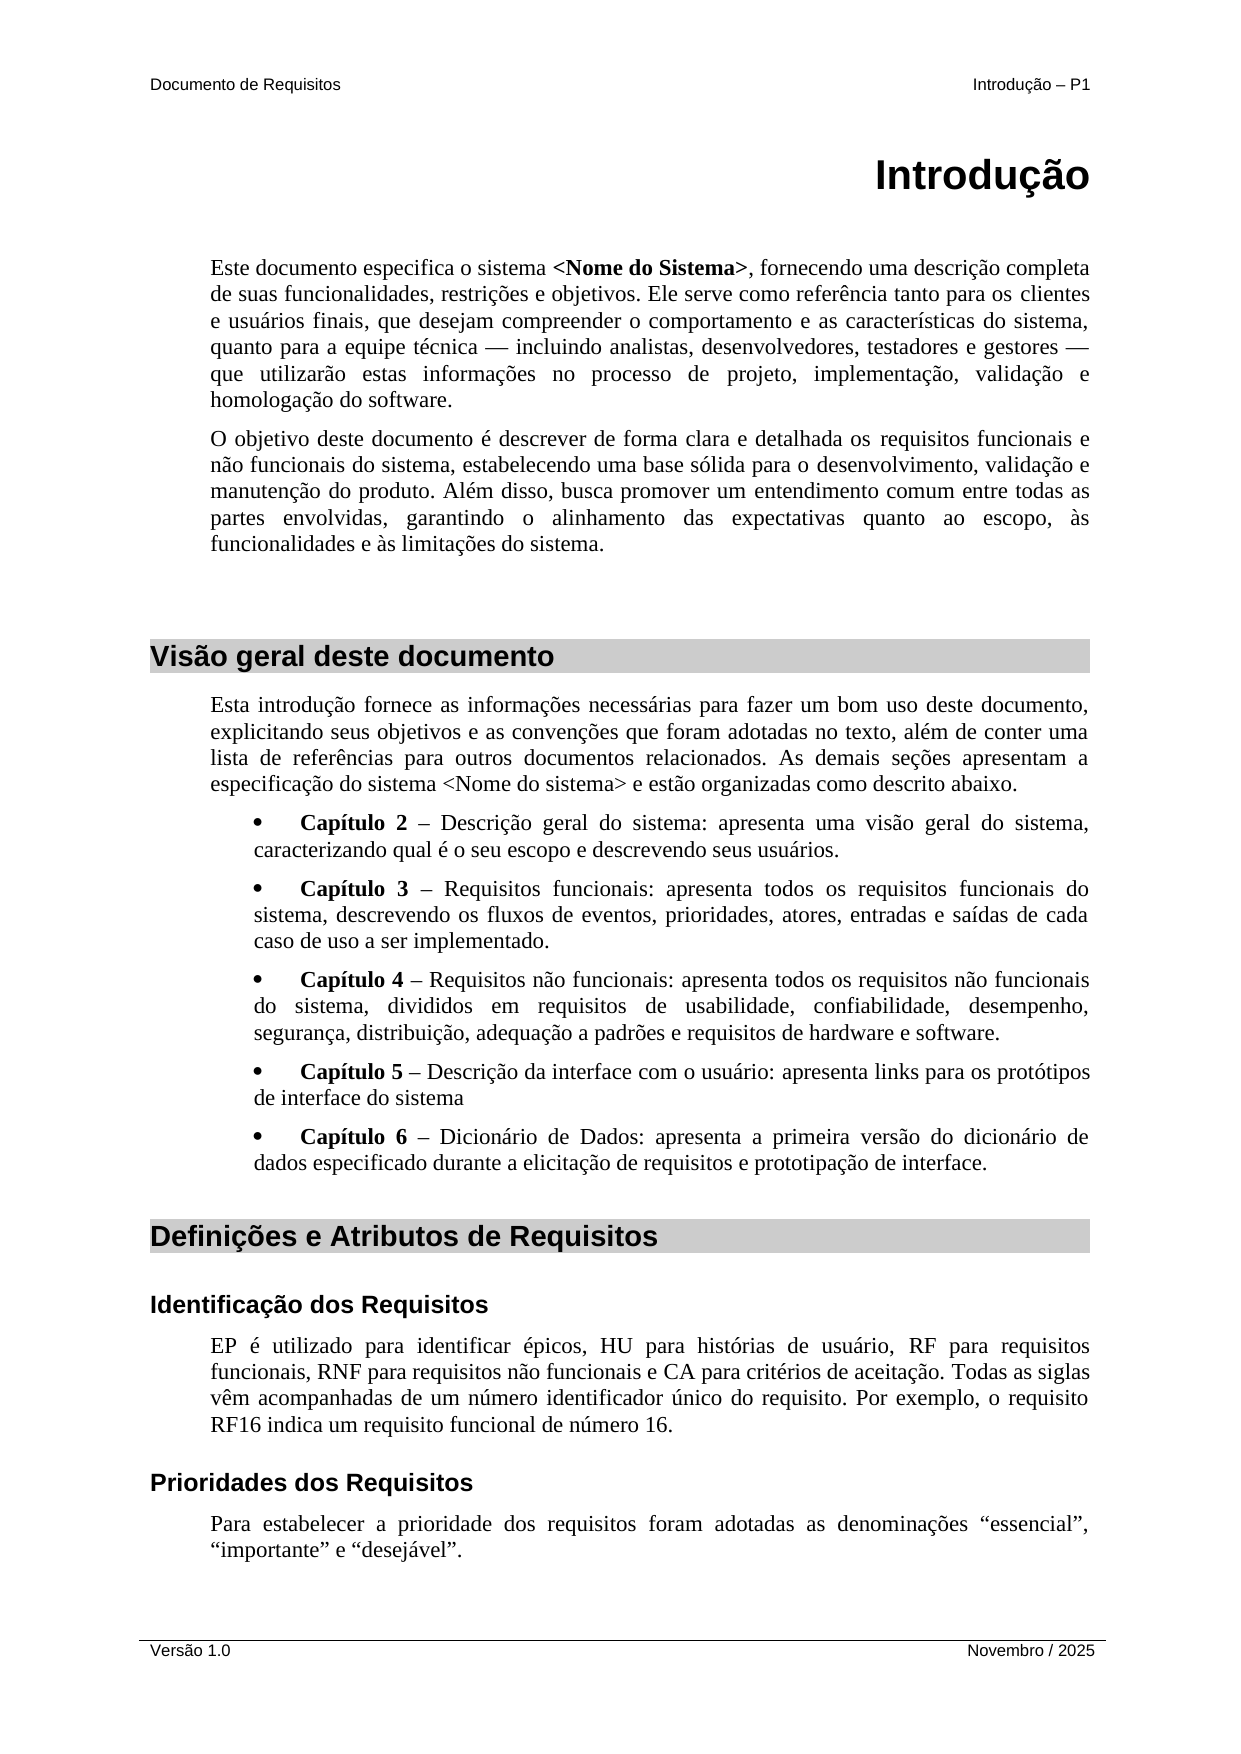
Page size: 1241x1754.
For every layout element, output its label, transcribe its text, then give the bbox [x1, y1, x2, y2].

subtitle Prioridades dos Requisitos [150, 1468, 1090, 1497]
list Capítulo 2 – Descrição geral do sistema: apresenta uma visão geral do sistema, caracterizando qual é o seu escopo e descrevendo seus usuários. [253, 809, 1090, 862]
text Esta introdução fornece as informações necessárias para fazer um bom uso deste documento, explicitando seus objetivos e as convenções que foram adotadas no texto, além de conter uma lista de referências para outros documentos relacionados. As demais seções apresentam a especificação do sistema <Nome do sistema> e estão organizadas como descrito abaixo. [210, 691, 1090, 797]
subtitle Identificação dos Requisitos [150, 1290, 1090, 1319]
subtitle Introdução [150, 150, 1090, 198]
list Capítulo 6 – Dicionário de Dados: apresenta a primeira versão do dicionário de dados especificado durante a elicitação de requisitos e prototipação de interface. [253, 1123, 1090, 1176]
list Capítulo 4 – Requisitos não funcionais: apresenta todos os requisitos não funcionais do sistema, divididos em requisitos de usabilidade, confiabilidade, desempenho, segurança, distribuição, adequação a padrões e requisitos de hardware e software. [253, 966, 1090, 1045]
text EP é utilizado para identificar épicos, HU para histórias de usuário, RF para requisitos funcionais, RNF para requisitos não funcionais e CA para critérios de aceitação. Todas as siglas vêm acompanhadas de um número identificador único do requisito. Por exemplo, o requisito RF16 indica um requisito funcional de número 16. [210, 1332, 1090, 1437]
list Capítulo 5 – Descrição da interface com o usuário: apresenta links para os protótipos de interface do sistema [253, 1058, 1090, 1110]
subtitle Definições e Atributos de Requisitos [150, 1219, 1090, 1253]
text Este documento especifica o sistema <Nome do Sistema>, fornecendo uma descrição completa de suas funcionalidades, restrições e objetivos. Ele serve como referência tanto para os clientes e usuários finais, que desejam compreender o comportamento e as características do sistema, quanto para a equipe técnica — incluindo analistas, desenvolvedores, testadores e gestores — que utilizarão estas informações no processo de projeto, implementação, validação e homologação do software. [210, 254, 1090, 412]
text O objetivo deste documento é descrever de forma clara e detalhada os requisitos funcionais e não funcionais do sistema, estabelecendo uma base sólida para o desenvolvimento, validação e manutenção do produto. Além disso, busca promover um entendimento comum entre todas as partes envolvidas, garantindo o alinhamento das expectativas quanto ao escopo, às funcionalidades e às limitações do sistema. [210, 425, 1090, 557]
list Capítulo 3 – Requisitos funcionais: apresenta todos os requisitos funcionais do sistema, descrevendo os fluxos de eventos, prioridades, atores, entradas e saídas de cada caso de uso a ser implementado. [253, 874, 1090, 954]
subtitle Visão geral deste documento [150, 639, 1090, 673]
text Para estabelecer a prioridade dos requisitos foram adotadas as denominações “essencial”, “importante” e “desejável”. [210, 1509, 1090, 1562]
